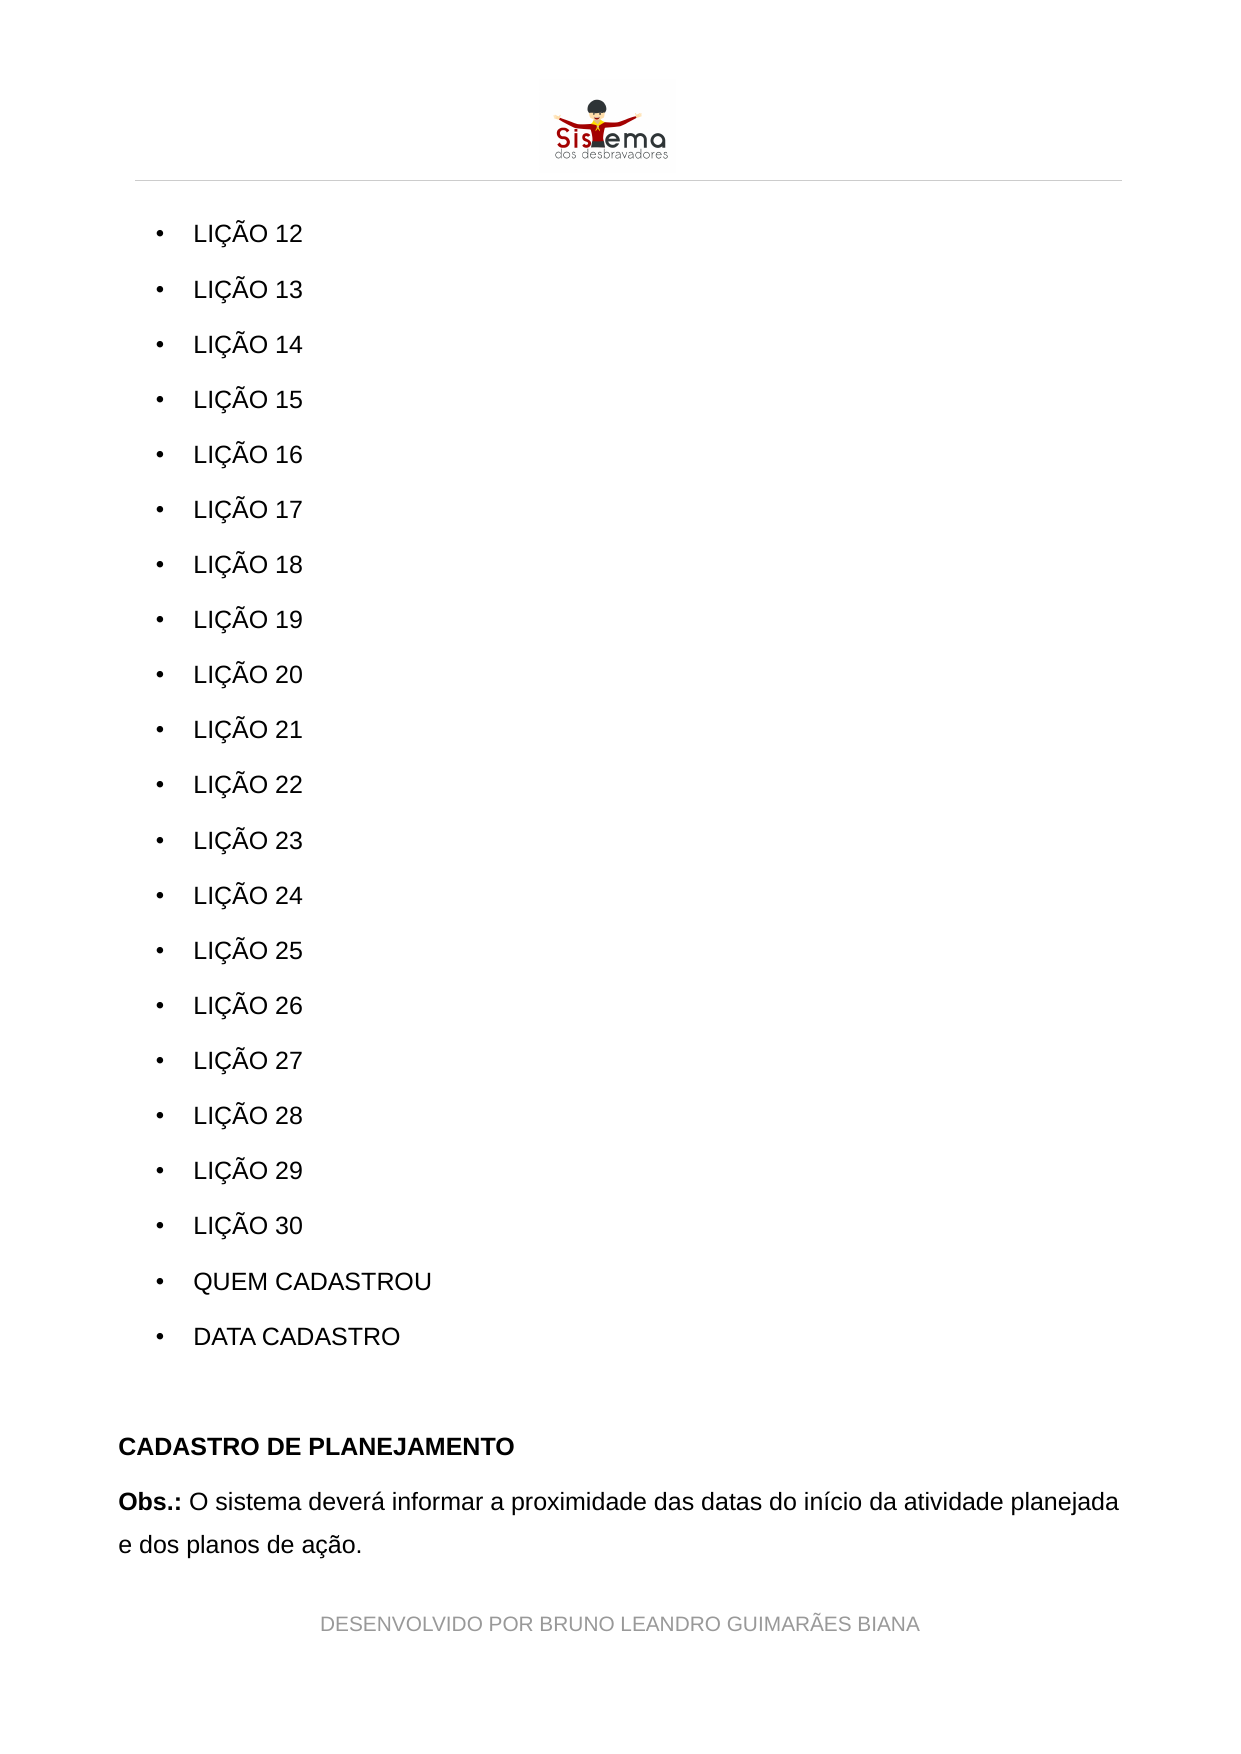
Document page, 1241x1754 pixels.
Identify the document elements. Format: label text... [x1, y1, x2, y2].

list LIÇÃO 20 [156, 660, 1122, 689]
list LIÇÃO 22 [156, 771, 1122, 799]
list DATA CADASTRO [156, 1322, 1122, 1350]
text CADASTRO DE PLANEJAMENTO [118, 1432, 1122, 1460]
list LIÇÃO 21 [156, 715, 1122, 744]
list LIÇÃO 23 [156, 826, 1122, 854]
list QUEM CADASTROU [156, 1266, 1122, 1295]
list LIÇÃO 16 [156, 440, 1122, 469]
list LIÇÃO 30 [156, 1211, 1122, 1240]
list LIÇÃO 26 [156, 991, 1122, 1020]
list LIÇÃO 12 [156, 219, 1122, 248]
list LIÇÃO 28 [156, 1101, 1122, 1130]
list LIÇÃO 15 [156, 385, 1122, 414]
list LIÇÃO 13 [156, 274, 1122, 303]
list LIÇÃO 24 [156, 881, 1122, 909]
list LIÇÃO 25 [156, 936, 1122, 965]
list LIÇÃO 17 [156, 495, 1122, 524]
list LIÇÃO 29 [156, 1156, 1122, 1185]
text Obs.: O sistema deverá informar a proximidade das datas do início da atividade planejada e dos planos de ação. [118, 1487, 1122, 1558]
list LIÇÃO 14 [156, 330, 1122, 358]
list LIÇÃO 19 [156, 605, 1122, 634]
list LIÇÃO 27 [156, 1046, 1122, 1075]
list LIÇÃO 18 [156, 550, 1122, 579]
picture [538, 79, 677, 173]
